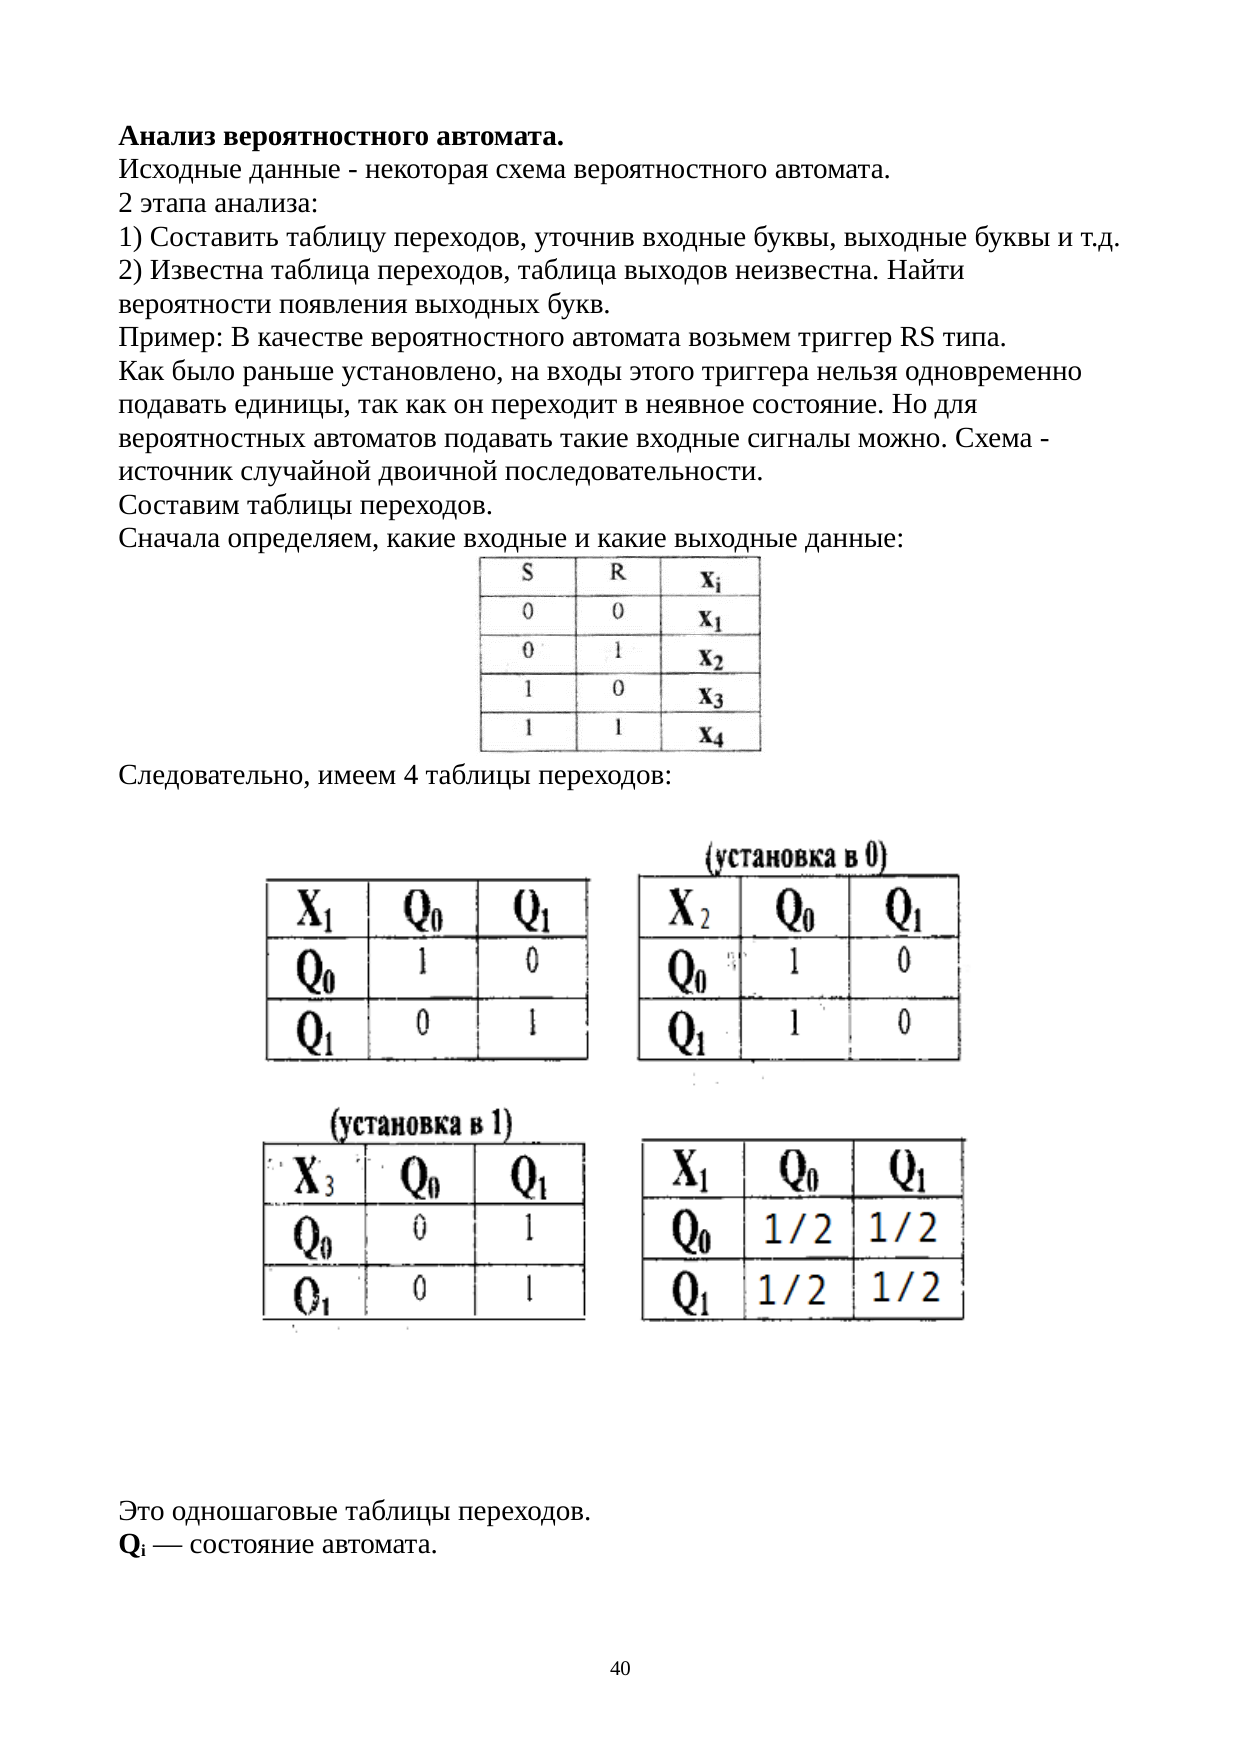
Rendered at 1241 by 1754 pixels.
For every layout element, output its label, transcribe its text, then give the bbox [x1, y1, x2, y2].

text 2 этапа анализа: [118, 185, 1122, 219]
picture [238, 824, 1002, 1358]
text Составим таблицы переходов. [118, 487, 1122, 521]
text 2) Известна таблица переходов, таблица выходов неизвестна. Найти вероятности появления выходных букв. [118, 252, 1122, 319]
text Следовательно, имеем 4 таблицы переходов: [118, 757, 1122, 791]
text Qi — состояние автомата. [118, 1526, 1122, 1560]
text Это одношаговые таблицы переходов. [118, 1493, 1122, 1526]
text Анализ вероятностного автомата. [118, 118, 1122, 152]
text Исходные данные - некоторая схема вероятностного автомата. [118, 152, 1122, 185]
text 1) Составить таблицу переходов, уточнив входные буквы, выходные буквы и т.д. [118, 219, 1122, 252]
text Пример: В качестве вероятностного автомата возьмем триггер RS типа. [118, 319, 1122, 353]
text Как было раньше установлено, на входы этого триггера нельзя одновременно подавать единицы, так как он переходит в неявное состояние. Но для вероятностных автоматов подавать такие входные сигналы можно. Схема - источник случайной двоичной последовательности. [118, 353, 1122, 487]
picture [474, 554, 766, 756]
text Сначала определяем, какие входные и какие выходные данные: [118, 521, 1122, 554]
